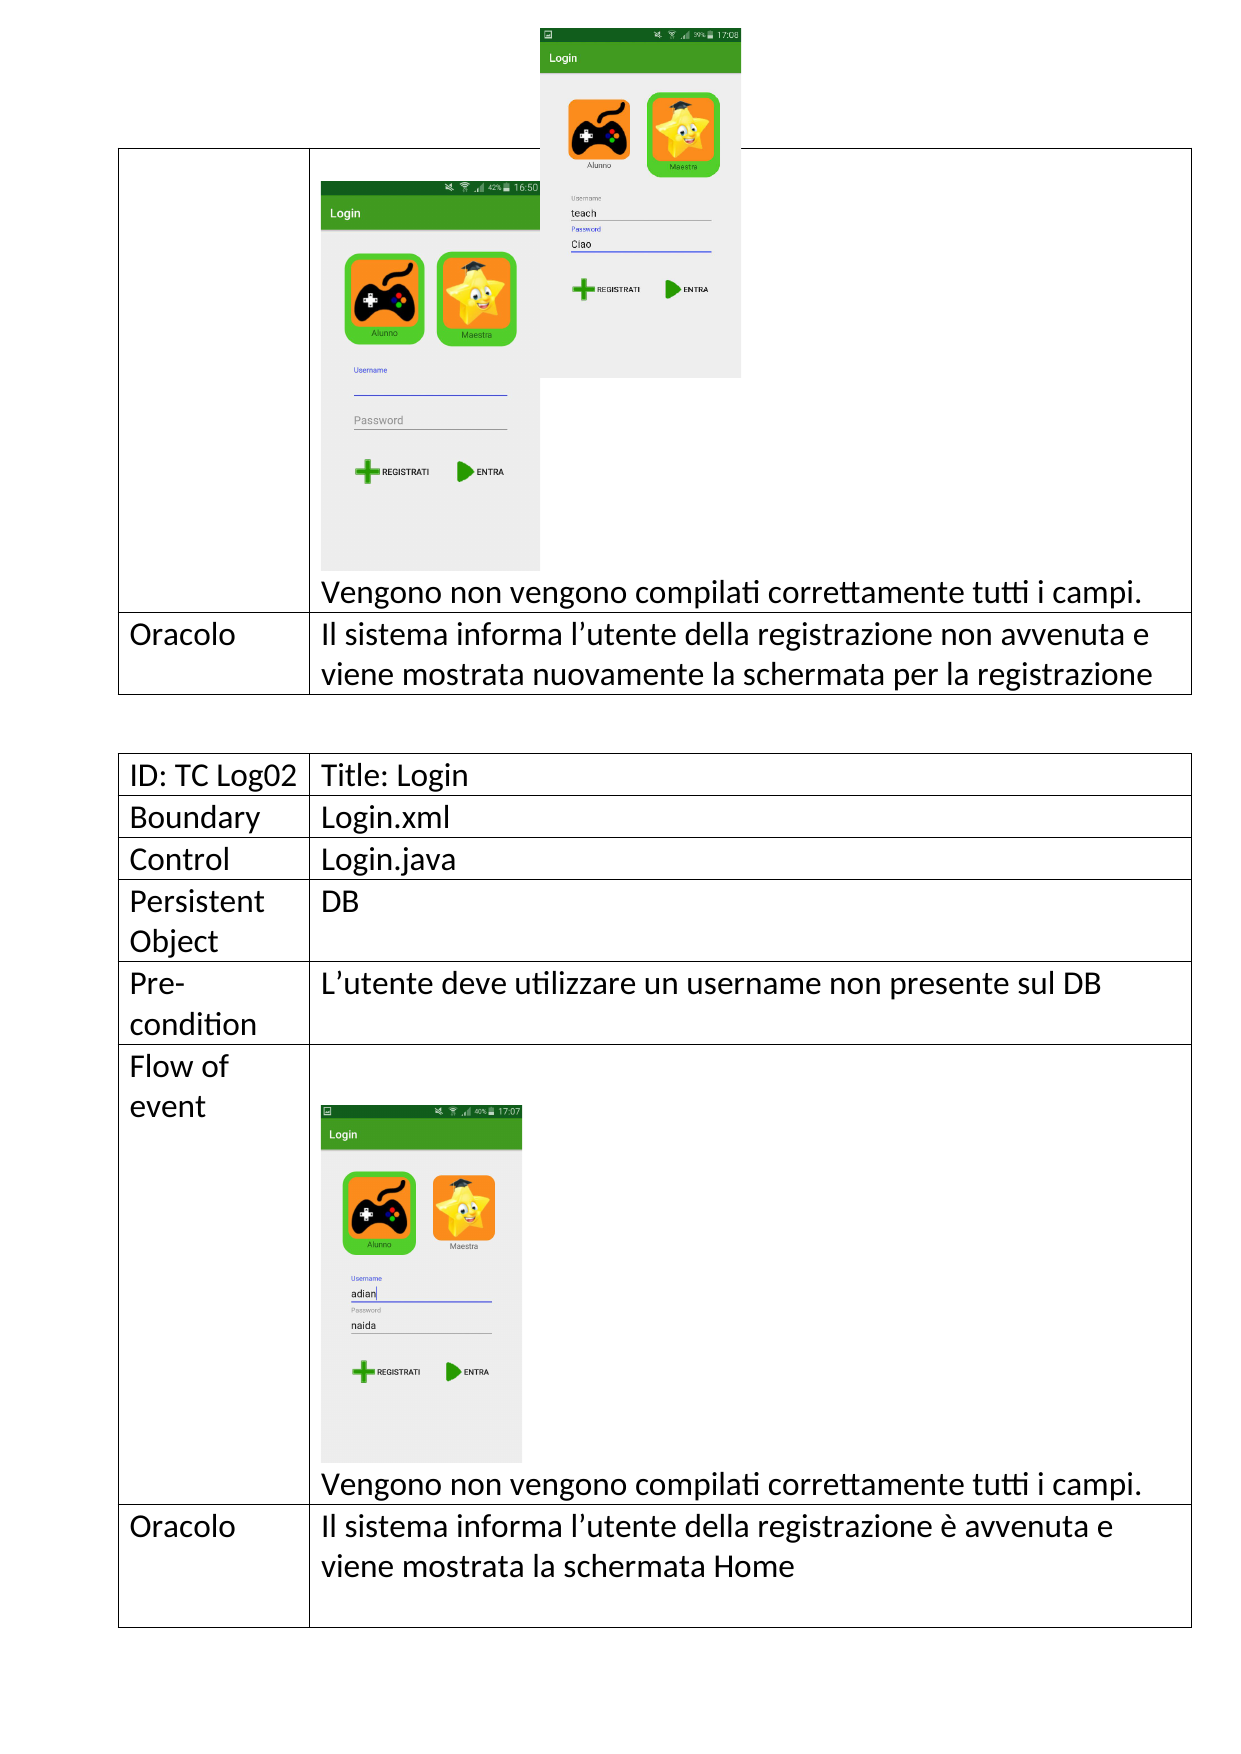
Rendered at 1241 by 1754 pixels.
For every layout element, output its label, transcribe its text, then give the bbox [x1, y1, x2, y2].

table_cell Vengono non vengono compilati correttamente tutti i campi. [310, 1045, 1191, 1504]
table_cell Pre-condition [119, 962, 309, 1043]
table_cell Vengono non vengono compilati correttamente tutti i campi. [310, 149, 1191, 612]
table_cell Il sistema informa l’utente della registrazione non avvenuta e viene mostrata nuovamente la schermata per la registrazione [310, 613, 1191, 694]
table_cell Login.java [310, 838, 1191, 878]
table_cell Login.xml [310, 796, 1191, 837]
table_cell Oracolo [119, 613, 309, 694]
table_cell Flow of event [119, 1045, 309, 1504]
table_cell Persistent Object [119, 880, 309, 961]
table_cell Control [119, 838, 309, 878]
table_header ID: TC Log02 [119, 754, 309, 795]
table_cell [119, 149, 309, 612]
table_cell DB [310, 880, 1191, 961]
table_cell Boundary [119, 796, 309, 837]
table_cell Oracolo [119, 1505, 309, 1627]
table_header Title: Login [310, 754, 1191, 795]
table_cell Il sistema informa l’utente della registrazione è avvenuta e viene mostrata la schermata Home [310, 1505, 1191, 1627]
table_cell L’utente deve utilizzare un username non presente sul DB [310, 962, 1191, 1043]
